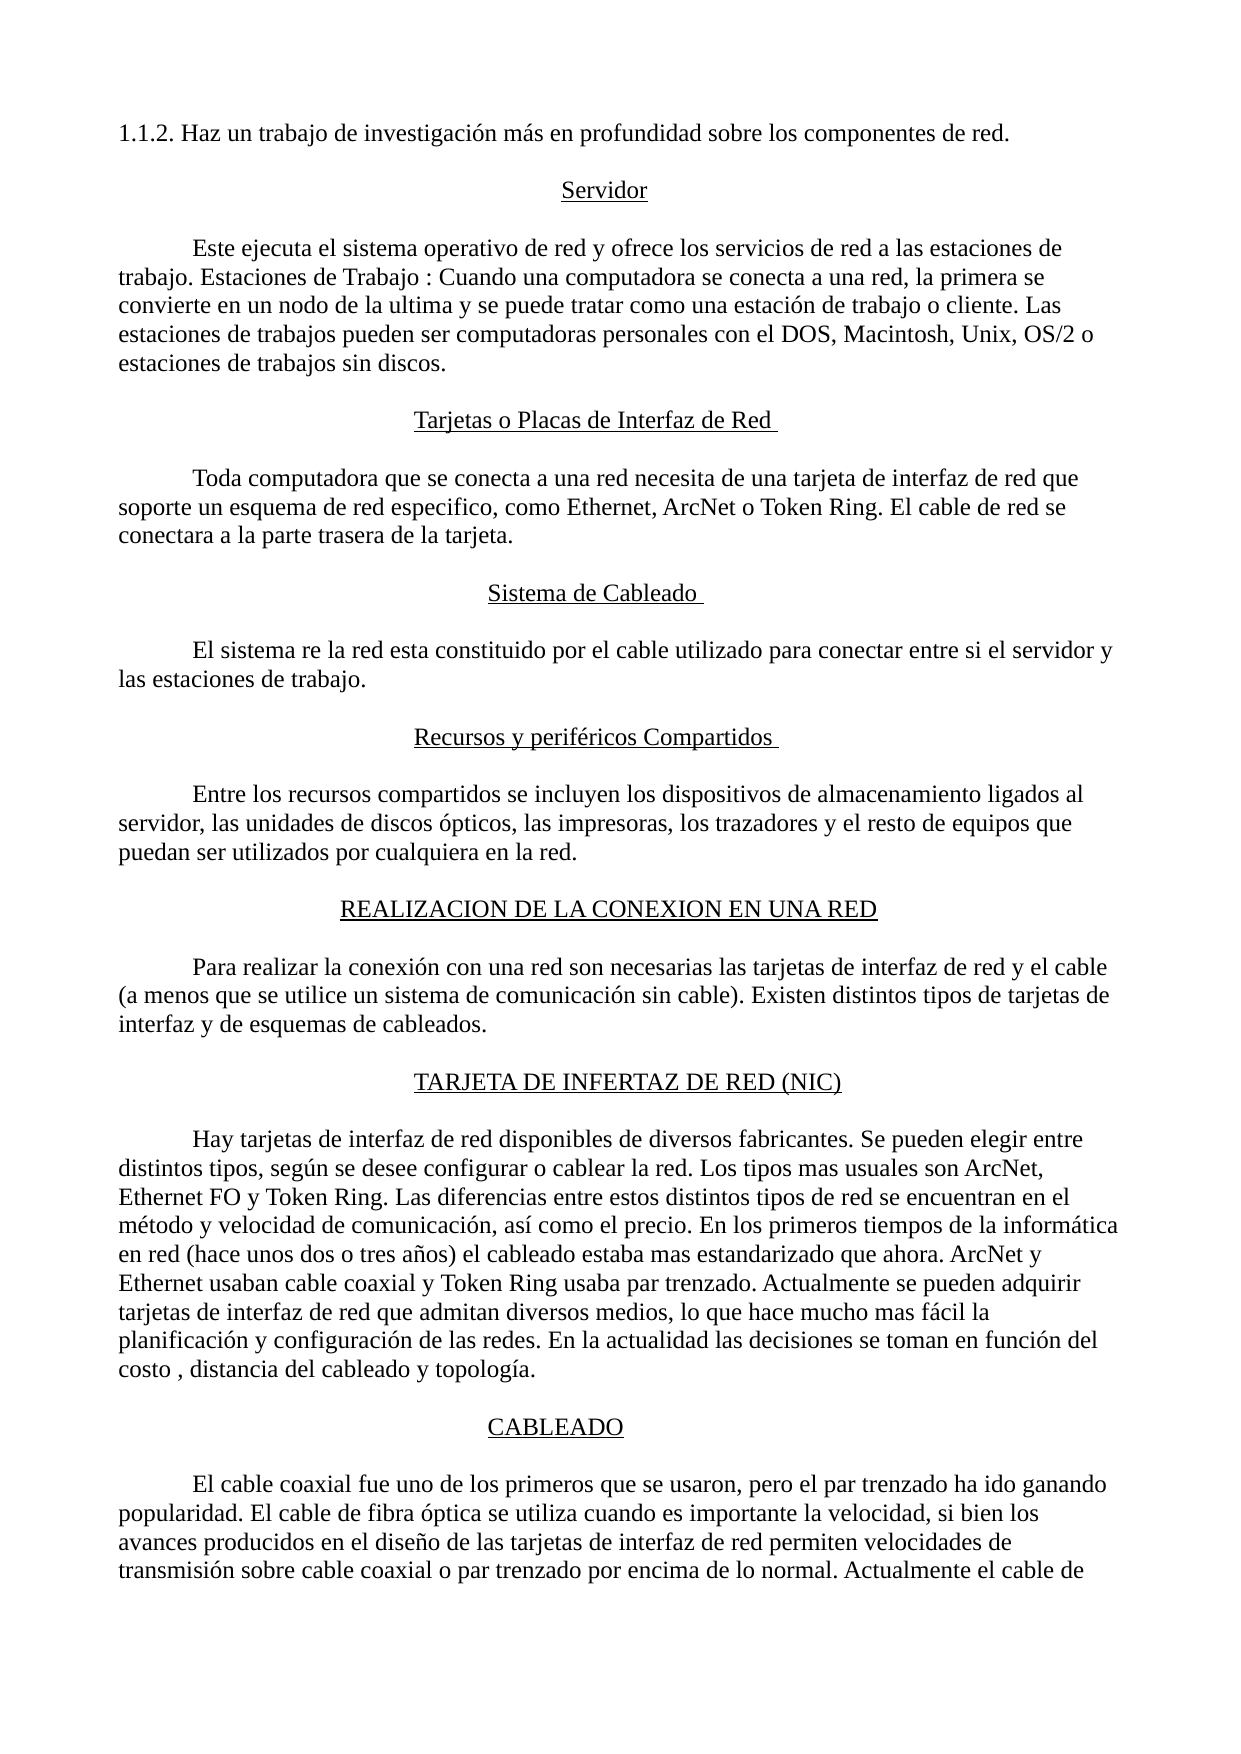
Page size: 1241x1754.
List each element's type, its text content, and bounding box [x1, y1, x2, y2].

text El sistema re la red esta constituido por el cable utilizado para conectar entre si el servidor y las estaciones de trabajo. [118, 636, 1122, 693]
text Este ejecuta el sistema operativo de red y ofrece los servicios de red a las estaciones de trabajo. Estaciones de Trabajo : Cuando una computadora se conecta a una red, la primera se convierte en un nodo de la ultima y se puede tratar como una estación de trabajo o cliente. Las estaciones de trabajos pueden ser computadoras personales con el DOS, Macintosh, Unix, OS/2 o estaciones de trabajos sin discos. [118, 233, 1122, 377]
text CABLEADO [118, 1412, 1122, 1441]
text El cable coaxial fue uno de los primeros que se usaron, pero el par trenzado ha ido ganando popularidad. El cable de fibra óptica se utiliza cuando es importante la velocidad, si bien los avances producidos en el diseño de las tarjetas de interfaz de red permiten velocidades de transmisión sobre cable coaxial o par trenzado por encima de lo normal. Actualmente el cable de [118, 1469, 1122, 1584]
text Entre los recursos compartidos se incluyen los dispositivos de almacenamiento ligados al servidor, las unidades de discos ópticos, las impresoras, los trazadores y el resto de equipos que puedan ser utilizados por cualquiera en la red. [118, 779, 1122, 866]
text 1.1.2. Haz un trabajo de investigación más en profundidad sobre los componentes de red. [118, 118, 1122, 147]
text Para realizar la conexión con una red son necesarias las tarjetas de interfaz de red y el cable (a menos que se utilice un sistema de comunicación sin cable). Existen distintos tipos de tarjetas de interfaz y de esquemas de cableados. [118, 952, 1122, 1038]
text REALIZACION DE LA CONEXION EN UNA RED [118, 894, 1122, 923]
text TARJETA DE INFERTAZ DE RED (NIC) [118, 1067, 1122, 1096]
text Hay tarjetas de interfaz de red disponibles de diversos fabricantes. Se pueden elegir entre distintos tipos, según se desee configurar o cablear la red. Los tipos mas usuales son ArcNet, Ethernet FO y Token Ring. Las diferencias entre estos distintos tipos de red se encuentran en el método y velocidad de comunicación, así como el precio. En los primeros tiempos de la informática en red (hace unos dos o tres años) el cableado estaba mas estandarizado que ahora. ArcNet y Ethernet usaban cable coaxial y Token Ring usaba par trenzado. Actualmente se pueden adquirir tarjetas de interfaz de red que admitan diversos medios, lo que hace mucho mas fácil la planificación y configuración de las redes. En la actualidad las decisiones se toman en función del costo , distancia del cableado y topología. [118, 1124, 1122, 1383]
text Sistema de Cableado [118, 578, 1122, 607]
text Toda computadora que se conecta a una red necesita de una tarjeta de interfaz de red que soporte un esquema de red especifico, como Ethernet, ArcNet o Token Ring. El cable de red se conectara a la parte trasera de la tarjeta. [118, 463, 1122, 549]
text Tarjetas o Placas de Interfaz de Red [118, 406, 1122, 434]
text Servidor [118, 176, 1122, 204]
text Recursos y periféricos Compartidos [118, 722, 1122, 751]
